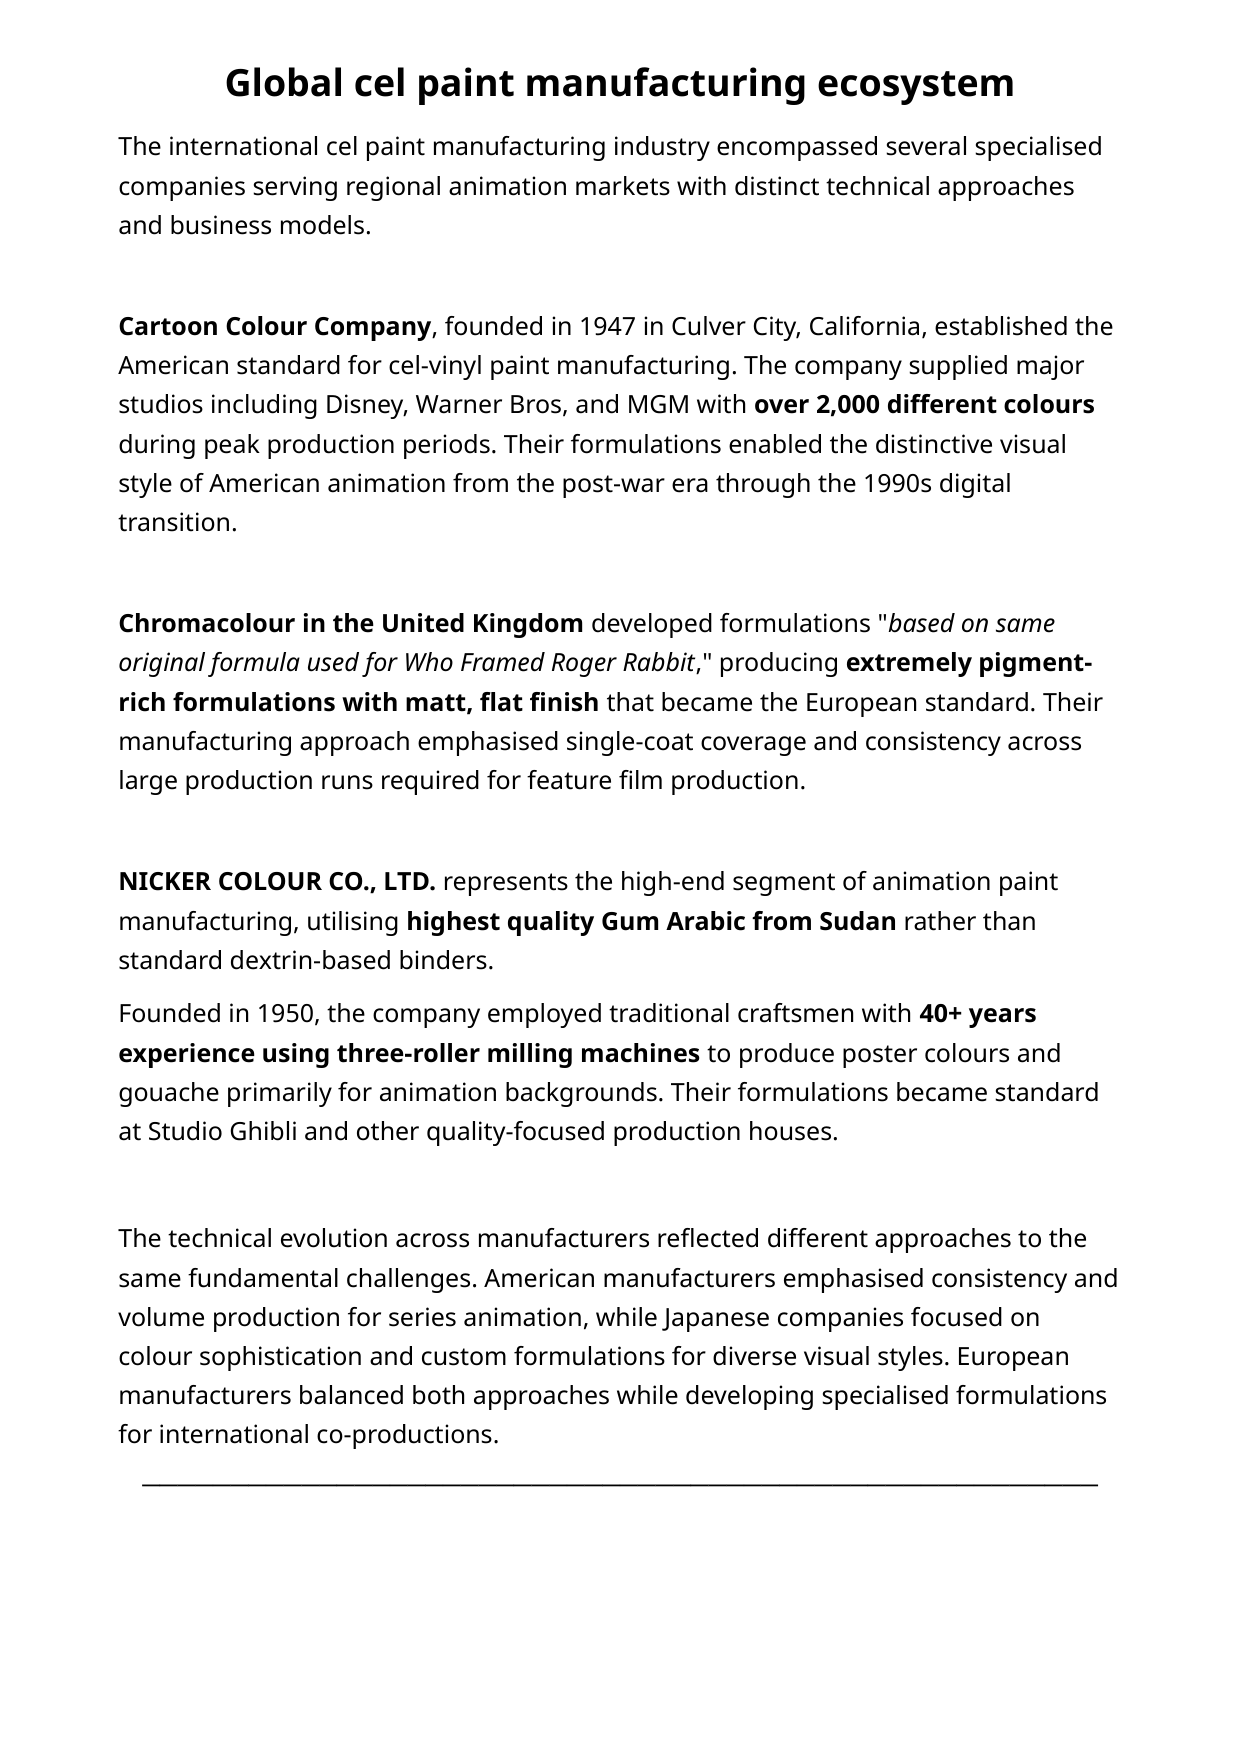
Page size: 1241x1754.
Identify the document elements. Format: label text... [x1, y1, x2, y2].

text The technical evolution across manufacturers reflected different approaches to the same fundamental challenges. American manufacturers emphasised consistency and volume production for series animation, while Japanese companies focused on colour sophistication and custom formulations for diverse visual styles. European manufacturers balanced both approaches while developing specialised formulations for international co-productions. [118, 1221, 1122, 1451]
text NICKER COLOUR CO., LTD. represents the high-end segment of animation paint manufacturing, utilising highest quality Gum Arabic from Sudan rather than standard dextrin-based binders. [118, 864, 1122, 976]
text The international cel paint manufacturing industry encompassed several specialised companies serving regional animation markets with distinct technical approaches and business models. [118, 129, 1122, 241]
text Chromacolour in the United Kingdom developed formulations "based on same original formula used for Who Framed Roger Rabbit," producing extremely pigment-rich formulations with matt, flat finish that became the European standard. Their manufacturing approach emphasised single-coat coverage and consistency across large production runs required for feature film production. [118, 606, 1122, 797]
text ────────────────────────────────────────────────────── [118, 1471, 1122, 1499]
text Founded in 1950, the company employed traditional craftsmen with 40+ years experience using three-roller milling machines to produce poster colours and gouache primarily for animation backgrounds. Their formulations became standard at Studio Ghibli and other quality-focused production houses. [118, 996, 1122, 1148]
text Cartoon Colour Company, founded in 1947 in Culver City, California, established the American standard for cel-vinyl paint manufacturing. The company supplied major studios including Disney, Warner Bros, and MGM with over 2,000 different colours during peak production periods. Their formulations enabled the distinctive visual style of American animation from the post-war era through the 1990s digital transition. [118, 309, 1122, 539]
subtitle Global cel paint manufacturing ecosystem [118, 56, 1122, 107]
